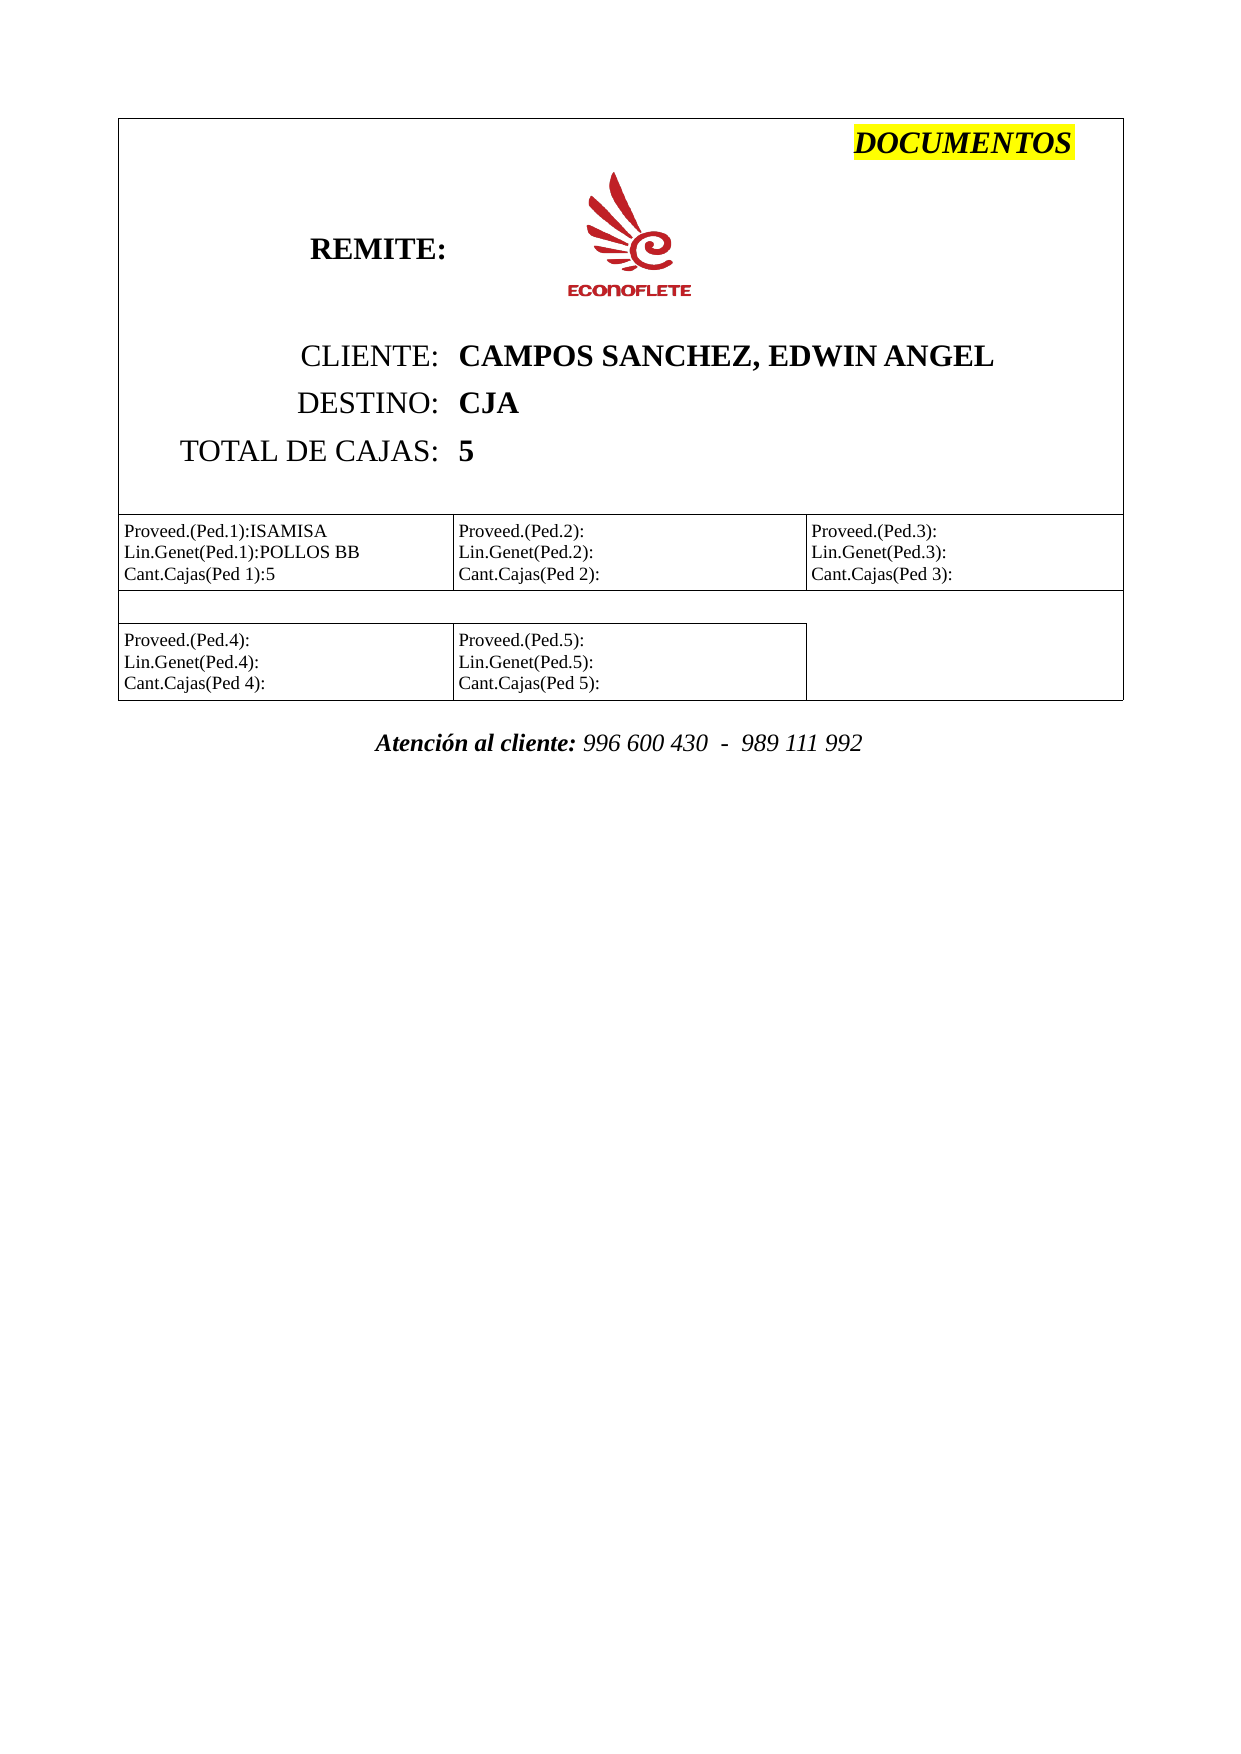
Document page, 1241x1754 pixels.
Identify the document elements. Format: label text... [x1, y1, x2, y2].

table_cell [453, 166, 806, 332]
table_cell [119, 591, 453, 623]
table_cell Proveed.(Ped.4): Lin.Genet(Ped.4): Cant.Cajas(Ped 4): [119, 624, 453, 699]
table_header [453, 119, 806, 166]
table_cell CAMPOS SANCHEZ, EDWIN ANGEL [453, 332, 1123, 379]
table_cell [119, 474, 453, 514]
table_cell Proveed.(Ped.5): Lin.Genet(Ped.5): Cant.Cajas(Ped 5): [454, 624, 806, 699]
table_cell CLIENTE: [119, 332, 453, 379]
picture [552, 171, 707, 297]
table_header [119, 119, 453, 166]
table_header DOCUMENTOS [806, 119, 1123, 166]
table_cell 5 [453, 426, 1123, 474]
table_cell [806, 474, 1123, 514]
table_cell [806, 379, 1123, 426]
table_cell [453, 591, 806, 623]
table_cell [807, 623, 1123, 699]
table_cell Proveed.(Ped.1):ISAMISA Lin.Genet(Ped.1):POLLOS BB Cant.Cajas(Ped 1):5 [119, 515, 453, 590]
table_cell [806, 591, 1123, 623]
table_cell [806, 166, 1123, 332]
table_cell Proveed.(Ped.2): Lin.Genet(Ped.2): Cant.Cajas(Ped 2): [454, 515, 806, 590]
text Atención al cliente: 996 600 430 - 989 111 992 [118, 728, 1122, 757]
table_cell CJA [453, 379, 806, 426]
table_cell REMITE: [119, 166, 453, 332]
table_cell TOTAL DE CAJAS: [119, 426, 453, 474]
table_cell Proveed.(Ped.3): Lin.Genet(Ped.3): Cant.Cajas(Ped 3): [807, 515, 1123, 590]
table_cell DESTINO: [119, 379, 453, 426]
table_cell [453, 474, 806, 514]
